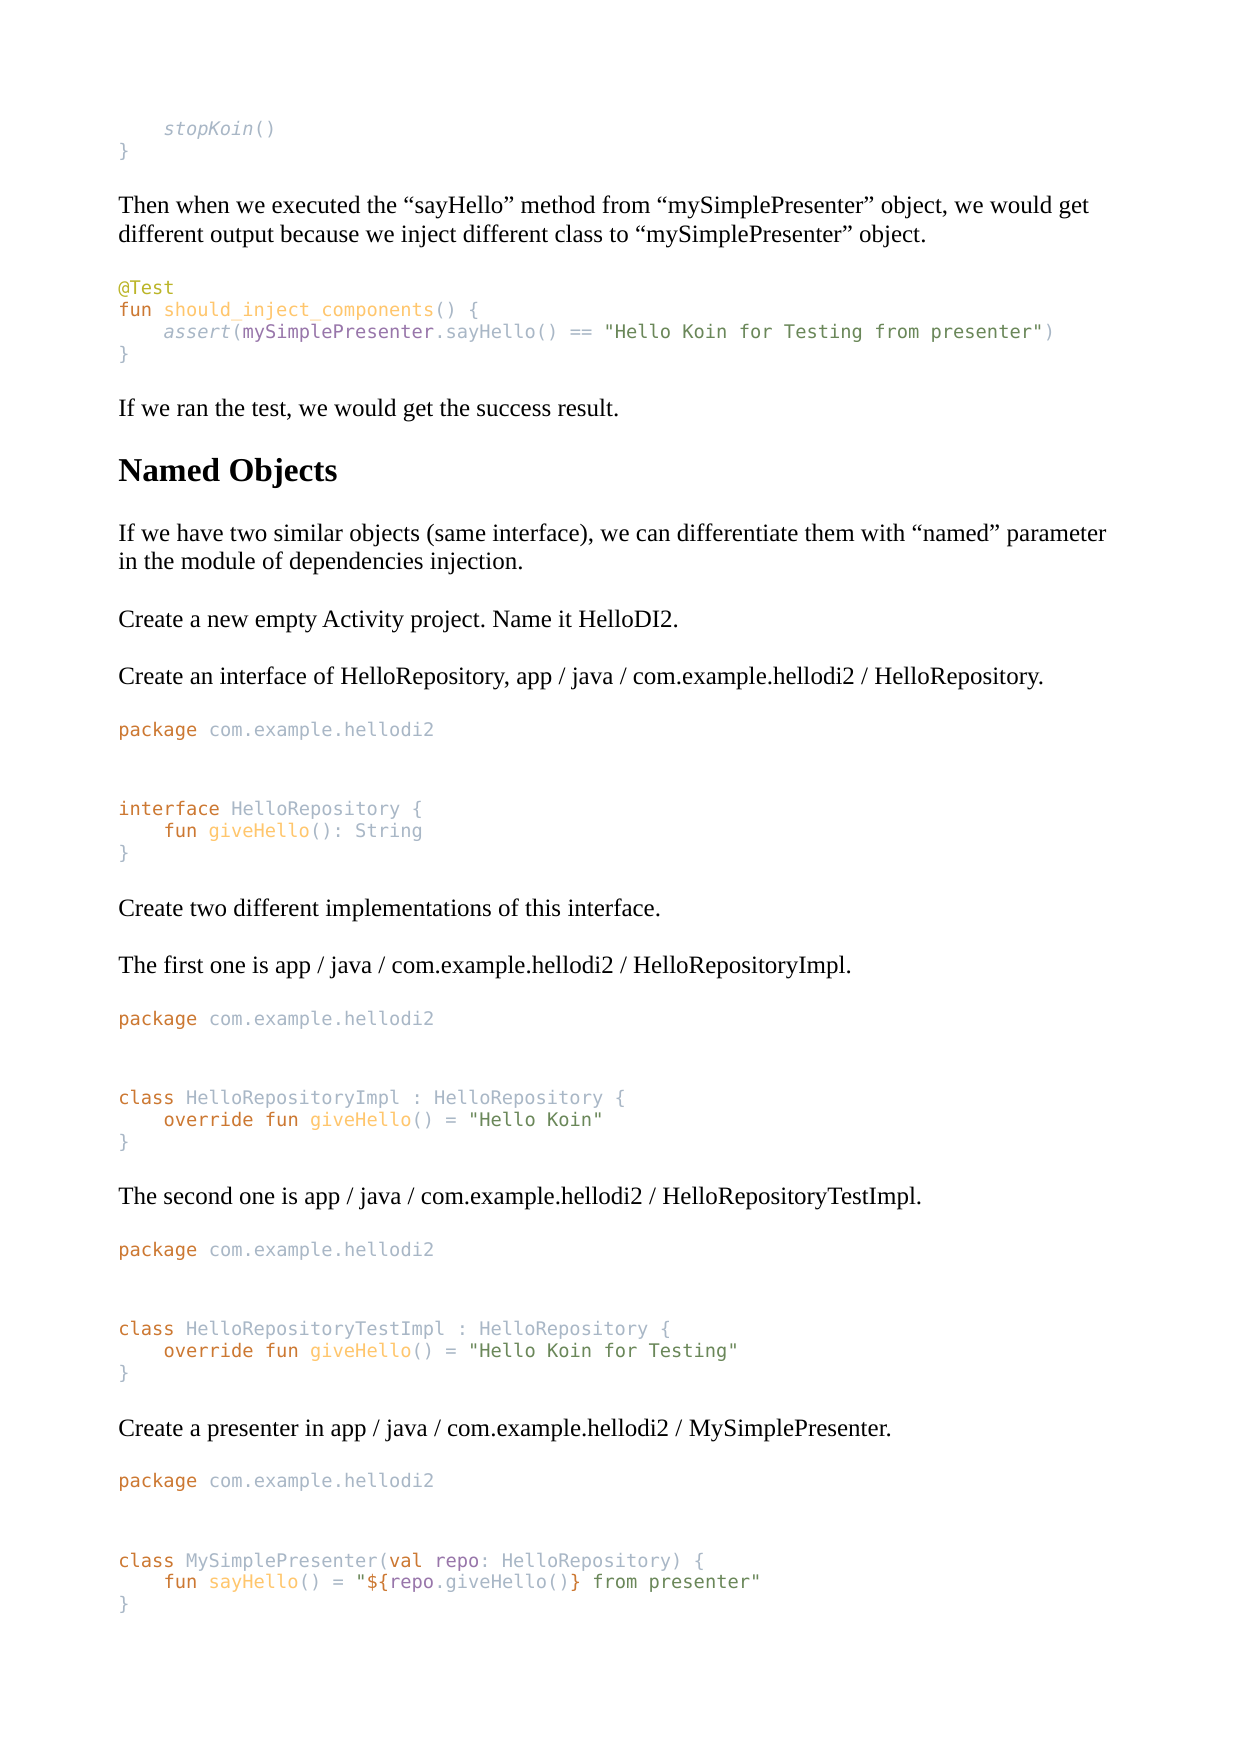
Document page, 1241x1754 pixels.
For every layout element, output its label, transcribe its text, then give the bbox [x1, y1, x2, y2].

text @Test fun should_inject_components() { assert(mySimplePresenter.sayHello() == "Hello Koin for Testing from presenter") } [118, 277, 1122, 364]
text If we have two similar objects (same interface), we can differentiate them with “named” parameter in the module of dependencies injection. [118, 518, 1122, 575]
text stopKoin() } [118, 118, 1122, 162]
text Create a presenter in app / java / com.example.hellodi2 / MySimplePresenter. [118, 1413, 1122, 1441]
text package com.example.hellodi2 class HelloRepositoryTestImpl : HelloRepository { override fun giveHello() = "Hello Koin for Testing" } [118, 1239, 1122, 1384]
text The second one is app / java / com.example.hellodi2 / HelloRepositoryTestImpl. [118, 1181, 1122, 1210]
text package com.example.hellodi2 class MySimplePresenter(val repo: HelloRepository) { fun sayHello() = "${repo.giveHello()} from presenter" } [118, 1470, 1122, 1615]
text If we ran the test, we would get the success result. [118, 393, 1122, 422]
text Create an interface of HelloRepository, app / java / com.example.hellodi2 / HelloRepository. [118, 661, 1122, 690]
text Create a new empty Activity project. Name it HelloDI2. [118, 604, 1122, 633]
text Named Objects [118, 451, 1122, 489]
text The first one is app / java / com.example.hellodi2 / HelloRepositoryImpl. [118, 950, 1122, 979]
text package com.example.hellodi2 interface HelloRepository { fun giveHello(): String } [118, 719, 1122, 864]
text package com.example.hellodi2 class HelloRepositoryImpl : HelloRepository { override fun giveHello() = "Hello Koin" } [118, 1008, 1122, 1153]
text Then when we executed the “sayHello” method from “mySimplePresenter” object, we would get different output because we inject different class to “mySimplePresenter” object. [118, 191, 1122, 248]
text Create two different implementations of this interface. [118, 893, 1122, 921]
